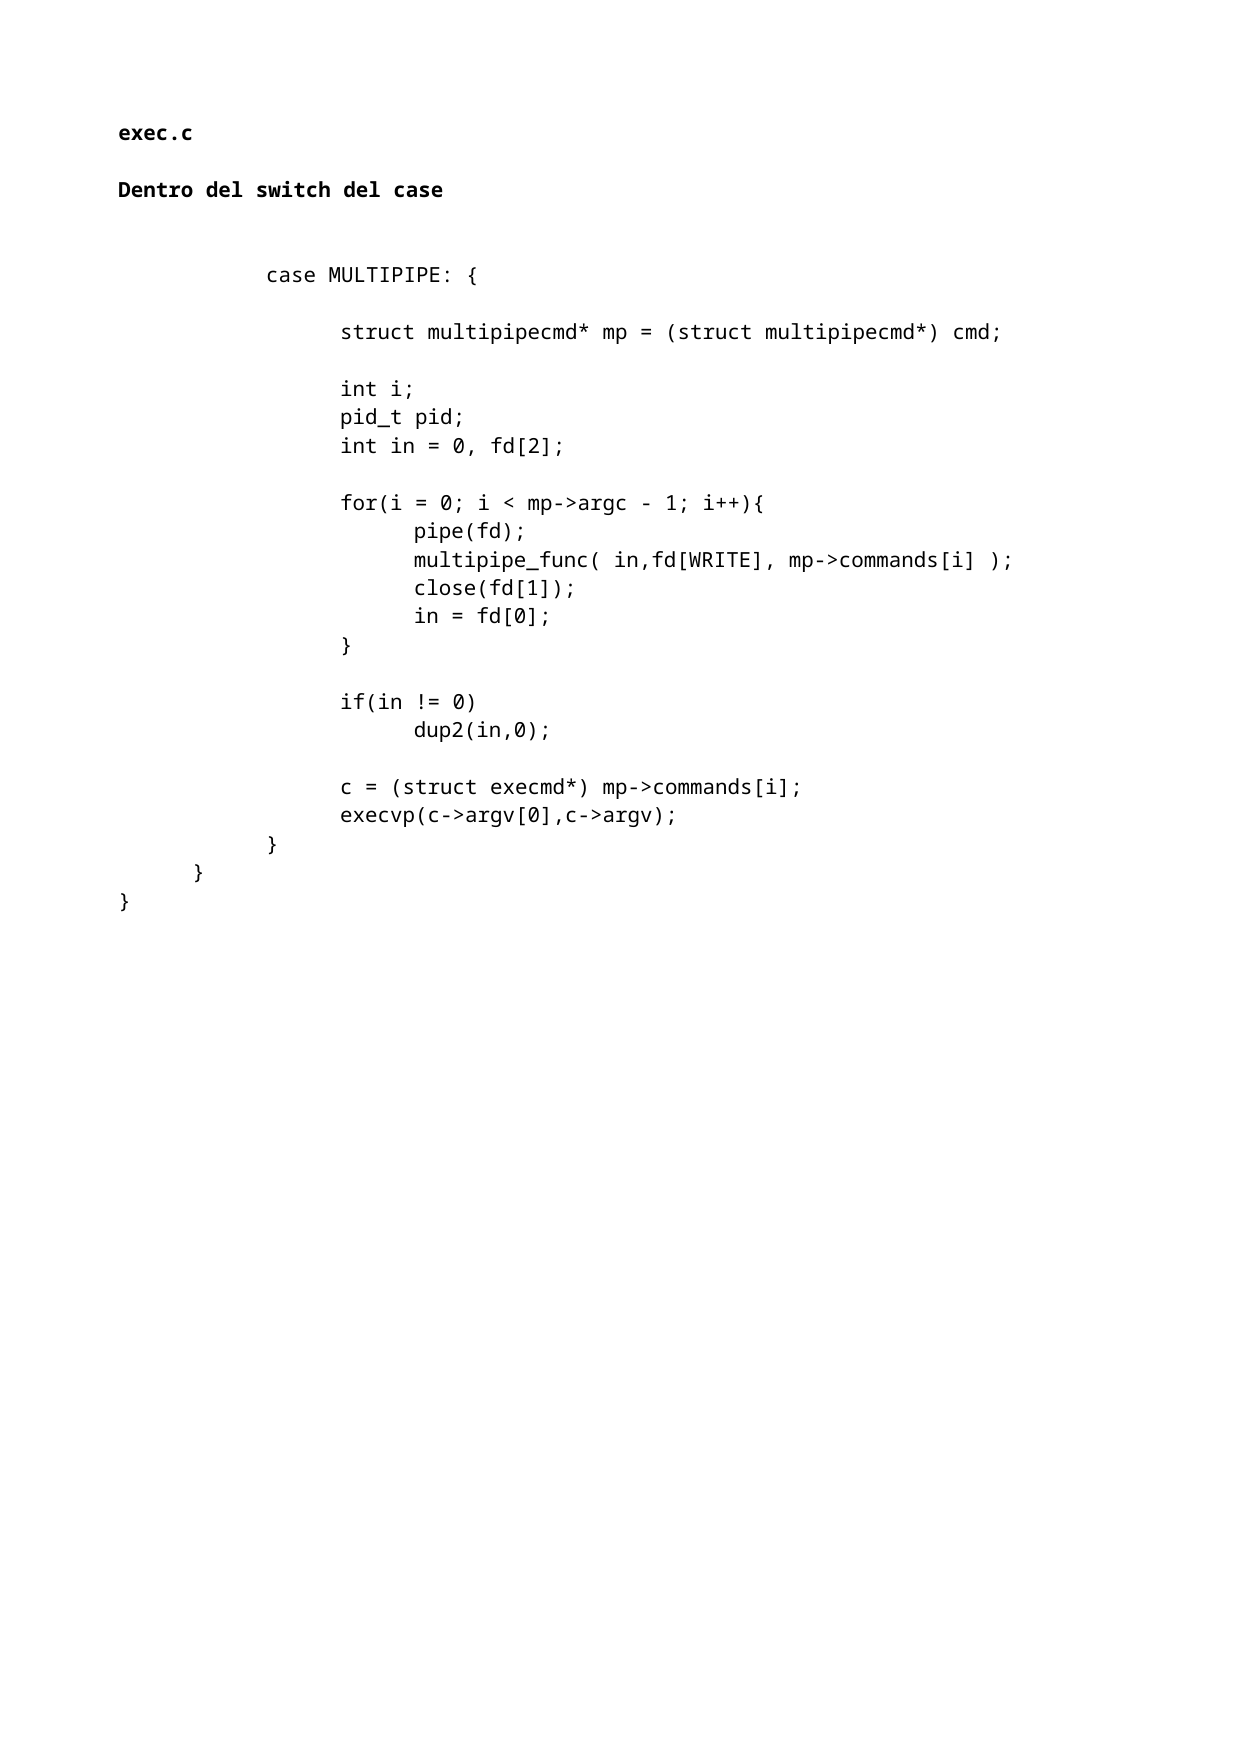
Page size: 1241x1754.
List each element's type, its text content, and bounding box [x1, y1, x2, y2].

text Dentro del switch del case [118, 175, 1122, 203]
text struct multipipecmd* mp = (struct multipipecmd*) cmd; [118, 317, 1122, 346]
text pipe(fd); [118, 516, 1122, 545]
text } [118, 829, 1122, 857]
text c = (struct execmd*) mp->commands[i]; [118, 772, 1122, 801]
text exec.c [118, 118, 1122, 147]
text multipipe_func( in,fd[WRITE], mp->commands[i] ); [118, 545, 1122, 573]
text } [118, 857, 1122, 886]
text if(in != 0) [118, 687, 1122, 715]
text } [118, 886, 1122, 914]
text } [118, 630, 1122, 658]
text execvp(c->argv[0],c->argv); [118, 801, 1122, 829]
text close(fd[1]); [118, 573, 1122, 602]
text case MULTIPIPE: { [118, 260, 1122, 289]
text int i; [118, 374, 1122, 402]
text pid_t pid; [118, 402, 1122, 431]
text dup2(in,0); [118, 715, 1122, 744]
text for(i = 0; i < mp->argc - 1; i++){ [118, 488, 1122, 516]
text in = fd[0]; [118, 602, 1122, 630]
text int in = 0, fd[2]; [118, 431, 1122, 459]
